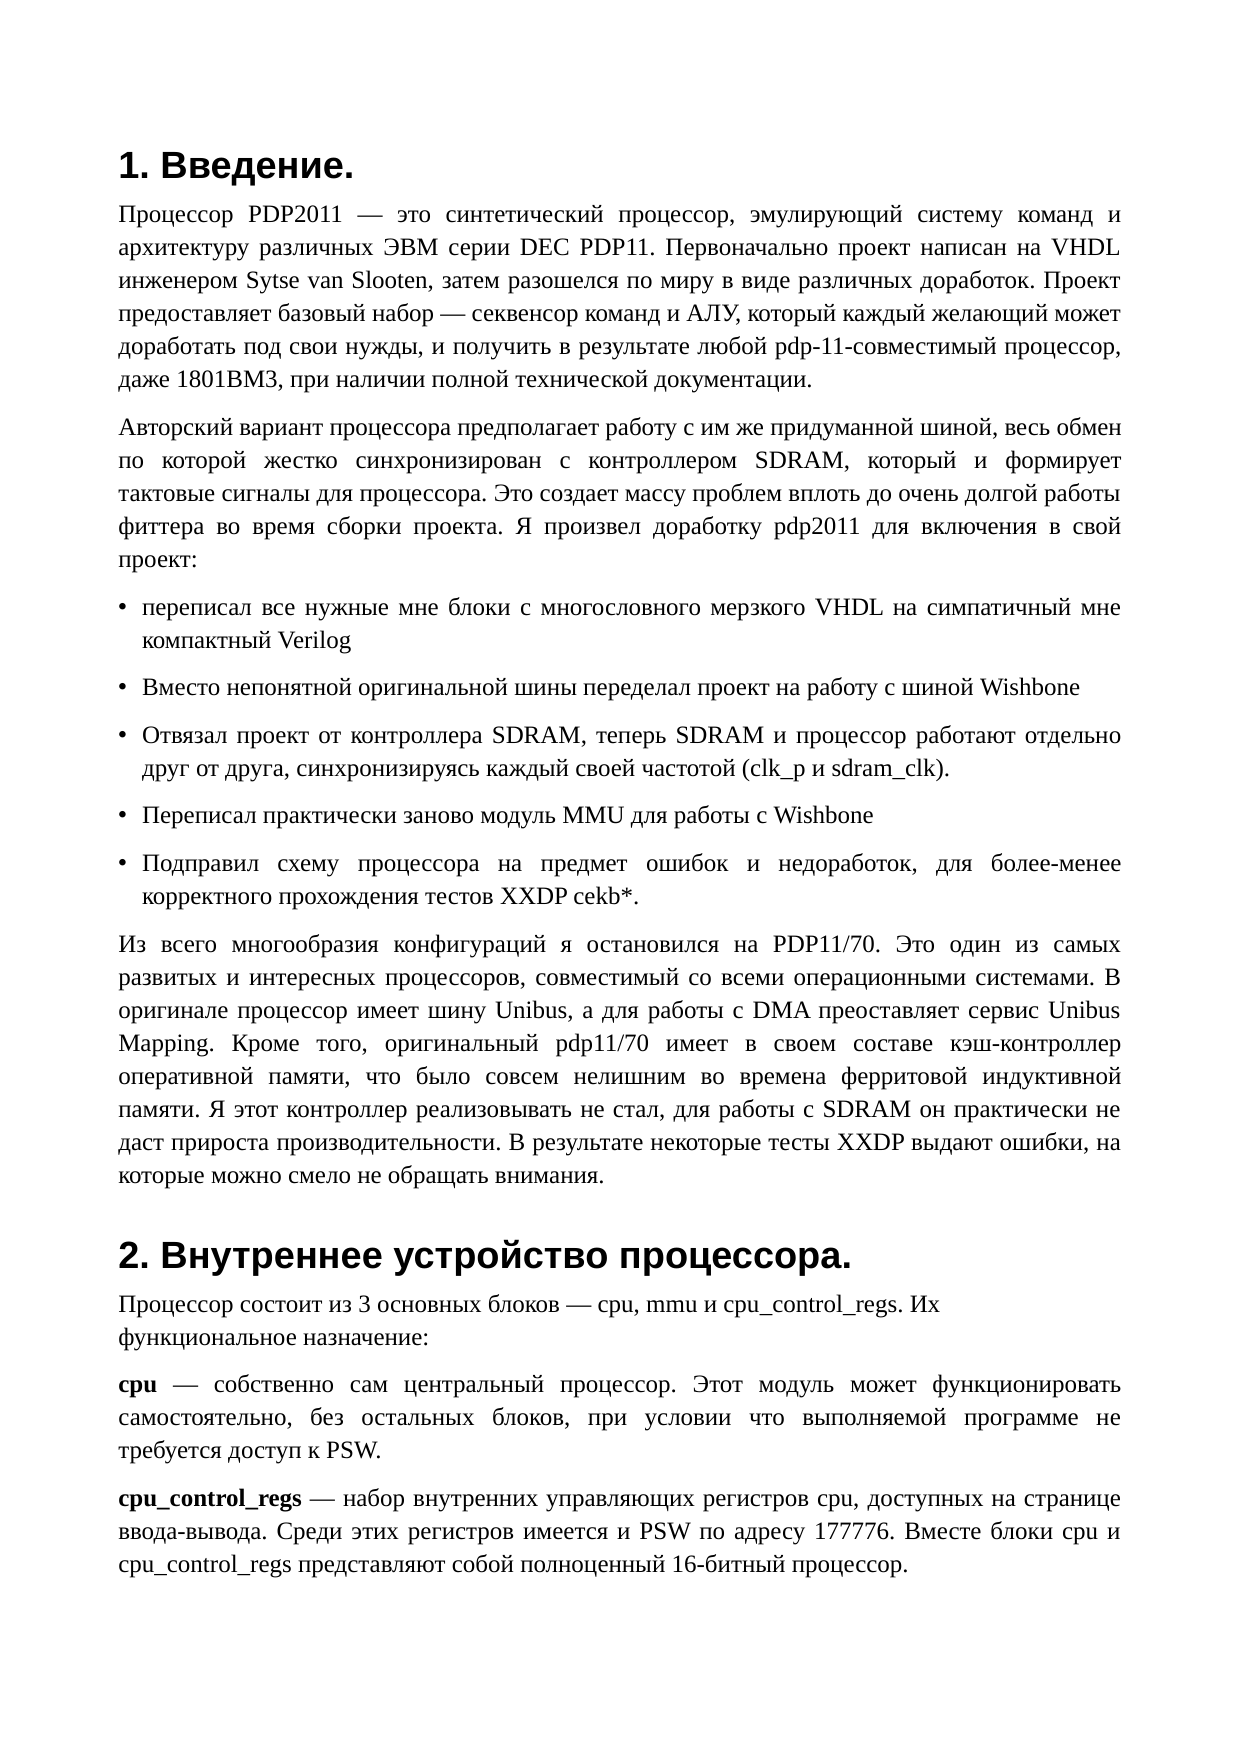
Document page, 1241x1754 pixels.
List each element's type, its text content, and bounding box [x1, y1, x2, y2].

text cpu — собственно сам центральный процессор. Этот модуль может функционировать самостоятельно, без остальных блоков, при условии что выполняемой программе не требуется доступ к PSW. [118, 1369, 1122, 1464]
list Отвязал проект от контроллера SDRAM, теперь SDRAM и процессор работают отдельно друг от друга, синхронизируясь каждый своей частотой (clk_p и sdram_clk). [118, 720, 1122, 782]
list переписал все нужные мне блоки с многословного мерзкого VHDL на симпатичный мне компактный Verilog [118, 592, 1122, 653]
text сpu_control_regs — набор внутренних управляющих регистров cpu, доступных на странице ввода-вывода. Среди этих регистров имеется и PSW по адресу 177776. Вместе блоки cpu и cpu_control_regs представляют собой полноценный 16-битный процессор. [118, 1483, 1122, 1578]
text Процессор PDP2011 — это синтетический процессор, эмулирующий систему команд и архитектуру различных ЭВМ серии DEC PDP11. Первоначально проект написан на VHDL инженером Sytse van Slooten, затем разошелся по миру в виде различных доработок. Проект предоставляет базовый набор — секвенсор команд и АЛУ, который каждый желающий может доработать под свои нужды, и получить в результате любой pdp-11-совместимый процессор, даже 1801ВМ3, при наличии полной технической документации. [118, 199, 1122, 393]
text Из всего многообразия конфигураций я остановился на PDP11/70. Это один из самых развитых и интересных процессоров, совместимый со всеми операционными системами. В оригинале процессор имеет шину Unibus, а для работы с DMA преоставляет сервис Unibus Mapping. Кроме того, оригинальный pdp11/70 имеет в своем составе кэш-контроллер оперативной памяти, что было совсем нелишним во времена ферритовой индуктивной памяти. Я этот контроллер реализовывать не стал, для работы с SDRAM он практически не даст прироста производительности. В результате некоторые тесты XXDP выдают ошибки, на которые можно смело не обращать внимания. [118, 929, 1122, 1189]
subtitle 2. Внутреннее устройство процессора. [118, 1232, 1122, 1276]
list Подправил схему процессора на предмет ошибок и недоработок, для более-менее корректного прохождения тестов XXDP cekb*. [118, 848, 1122, 910]
list Переписал практически заново модуль MMU для работы с Wishbone [118, 801, 1122, 829]
list Вместо непонятной оригинальной шины переделал проект на работу с шиной Wishbone [118, 672, 1122, 701]
text Процессор состоит из 3 основных блоков — cpu, mmu и cpu_control_regs. Их функциональное назначение: [118, 1289, 1122, 1350]
subtitle 1. Введение. [118, 143, 1122, 187]
text Авторский вариант процессора предполагает работу с им же придуманной шиной, весь обмен по которой жестко синхронизирован с контроллером SDRAM, который и формирует тактовые сигналы для процессора. Это создает массу проблем вплоть до очень долгой работы фиттера во время сборки проекта. Я произвел доработку pdp2011 для включения в свой проект: [118, 412, 1122, 573]
